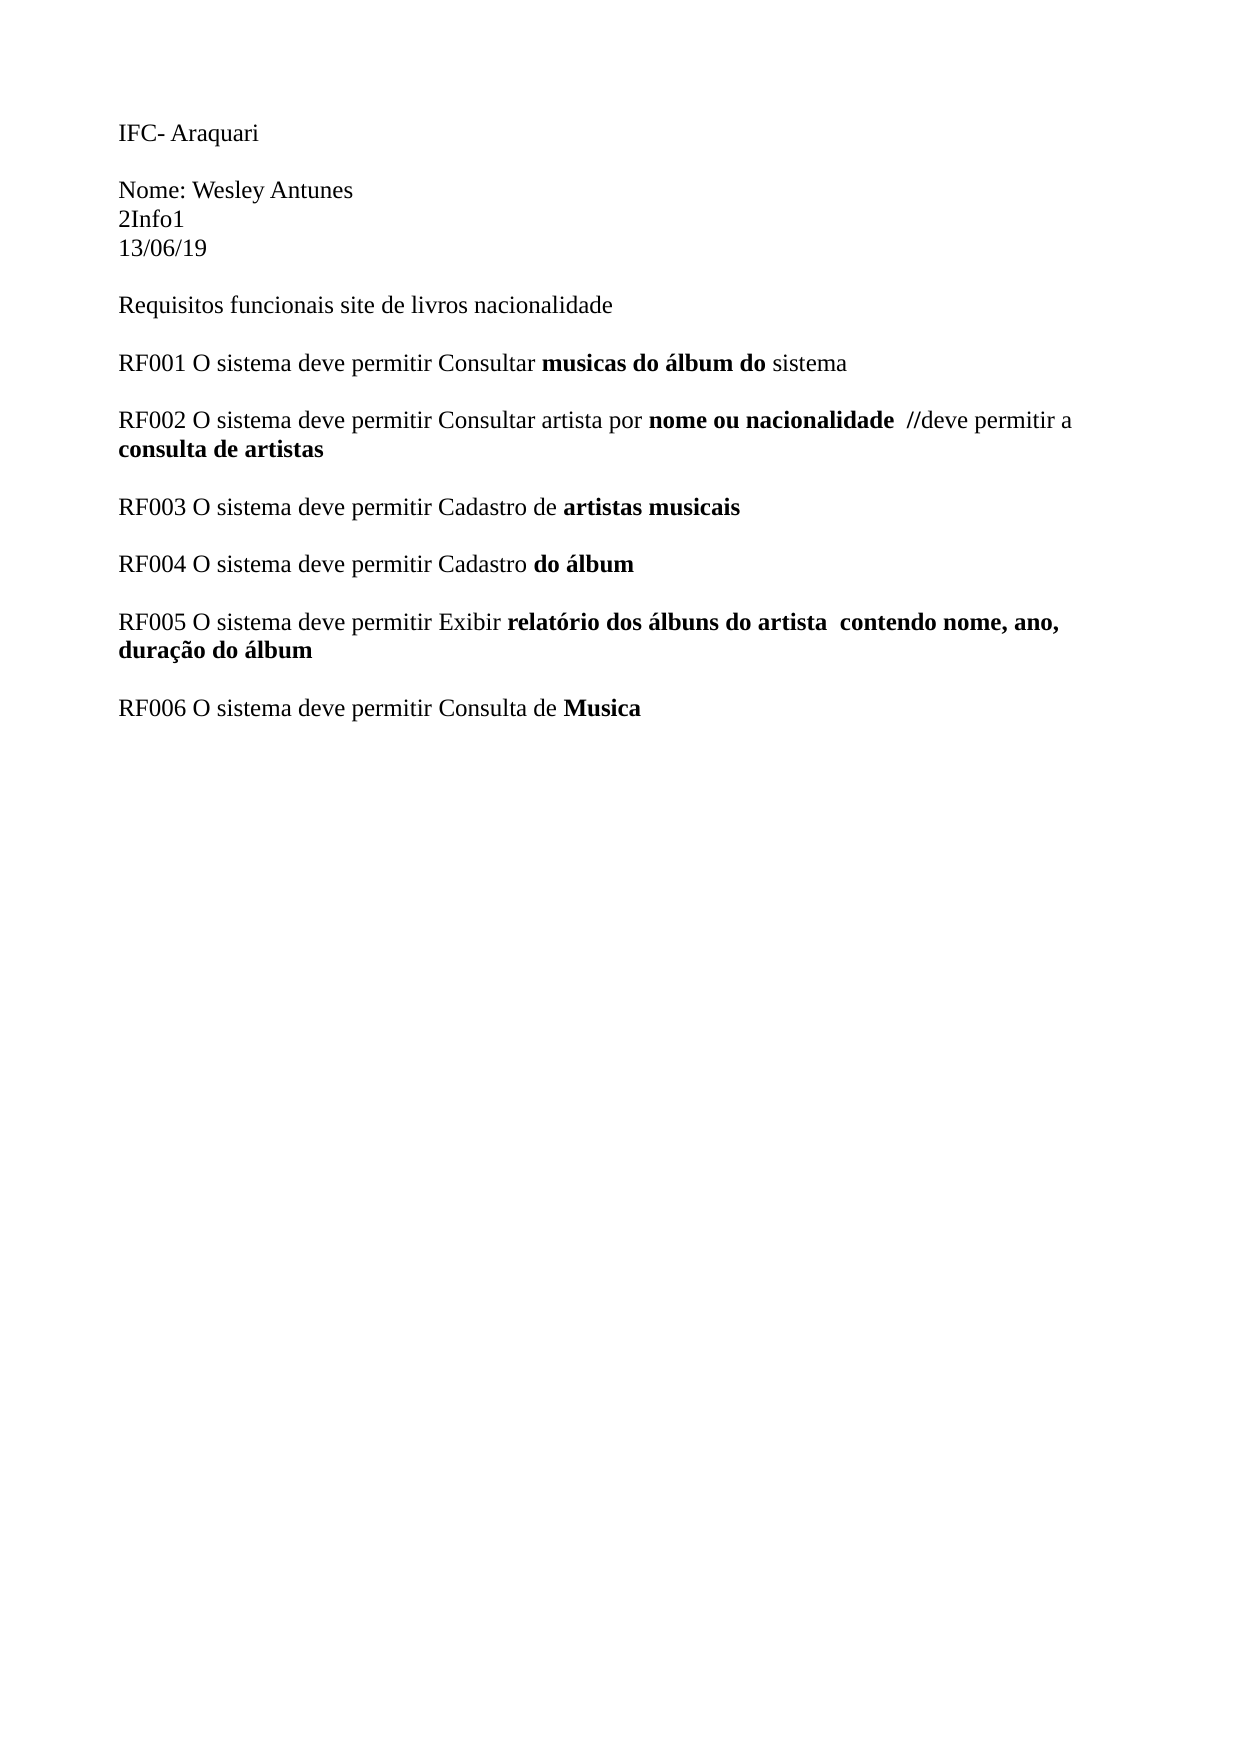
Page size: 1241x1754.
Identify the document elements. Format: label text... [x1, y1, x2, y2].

text RF003 O sistema deve permitir Cadastro de artistas musicais [118, 492, 1122, 521]
text 2Info1 [118, 204, 1122, 233]
text RF005 O sistema deve permitir Exibir relatório dos álbuns do artista contendo nome, ano, duração do álbum [118, 607, 1122, 664]
text IFC- Araquari [118, 118, 1122, 147]
text RF001 O sistema deve permitir Consultar musicas do álbum do sistema [118, 348, 1122, 377]
text RF004 O sistema deve permitir Cadastro do álbum [118, 549, 1122, 578]
text RF002 O sistema deve permitir Consultar artista por nome ou nacionalidade //deve permitir a consulta de artistas [118, 406, 1122, 463]
text Nome: Wesley Antunes [118, 176, 1122, 204]
text RF006 O sistema deve permitir Consulta de Musica [118, 693, 1122, 722]
text Requisitos funcionais site de livros nacionalidade [118, 291, 1122, 319]
text 13/06/19 [118, 233, 1122, 262]
